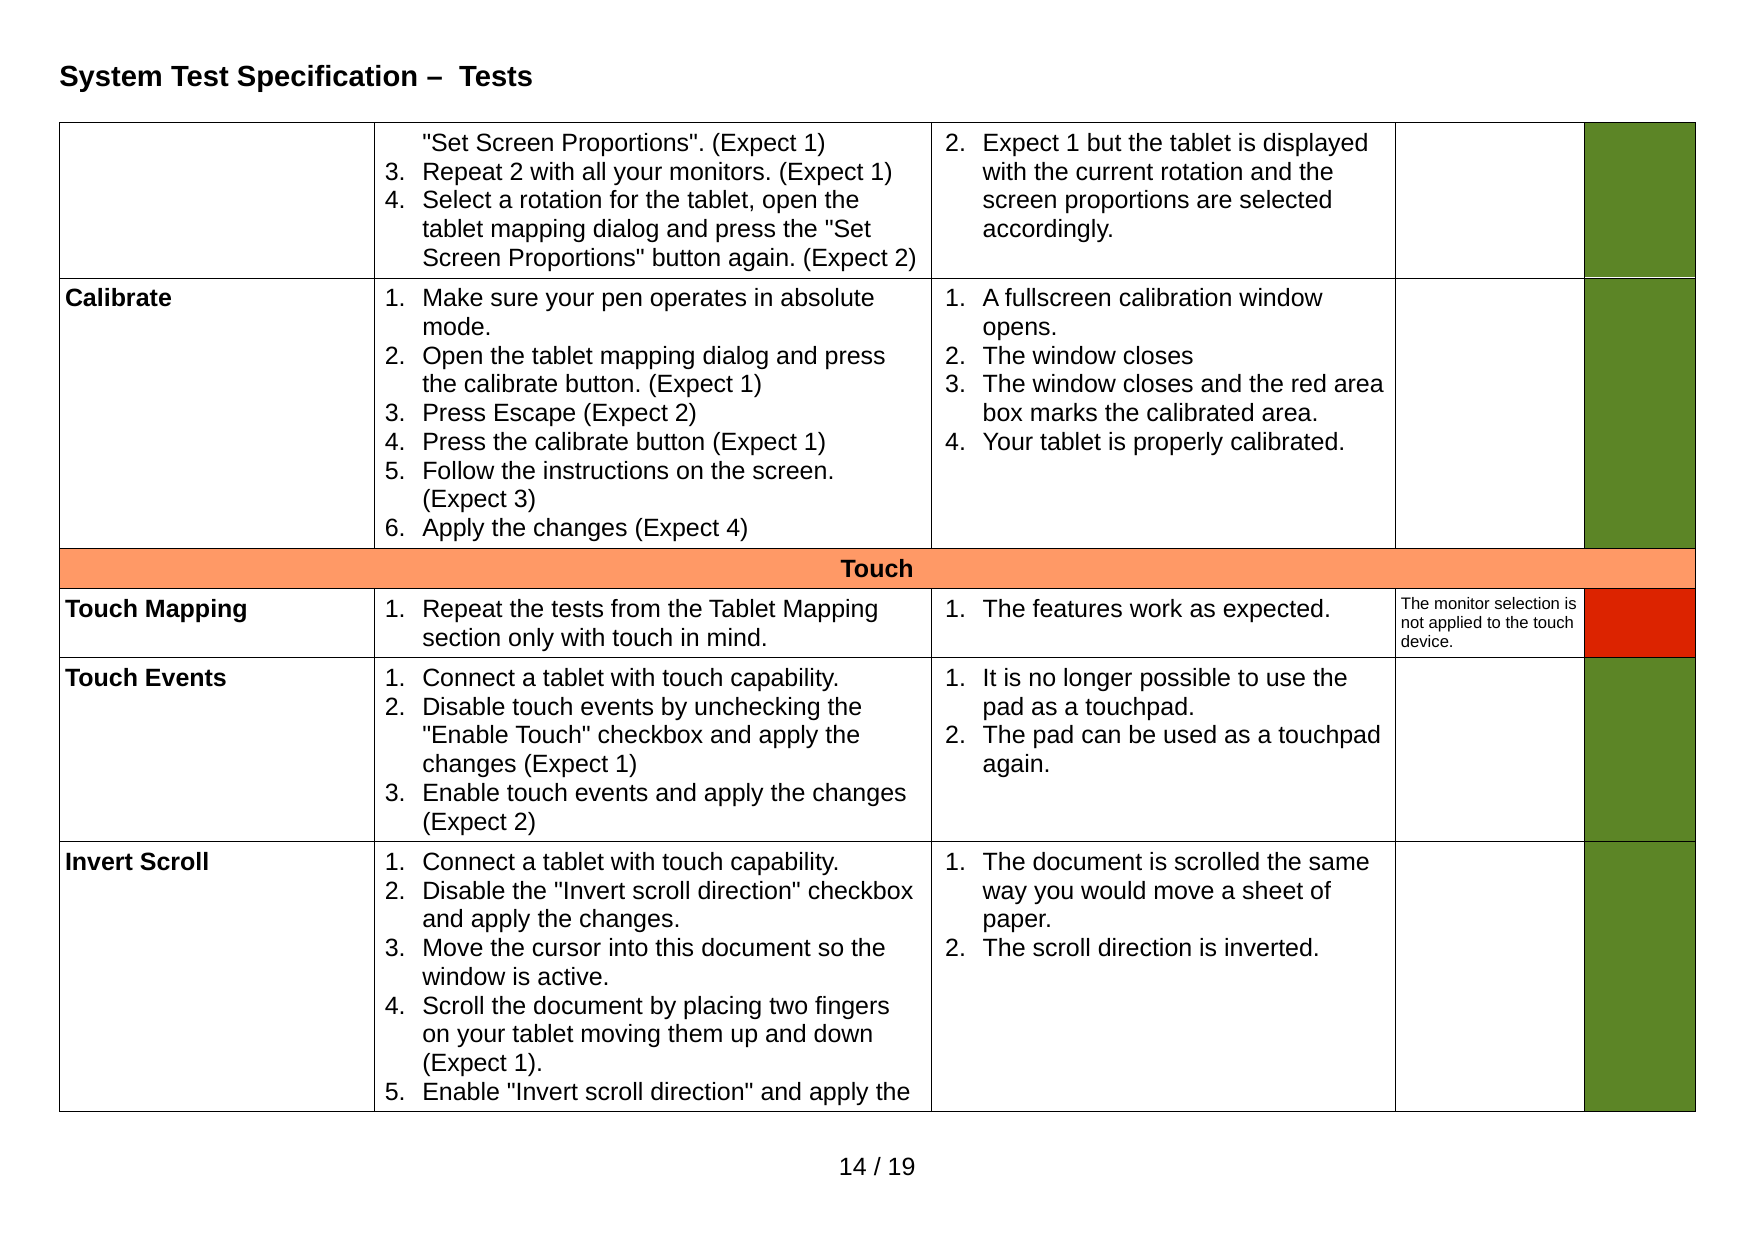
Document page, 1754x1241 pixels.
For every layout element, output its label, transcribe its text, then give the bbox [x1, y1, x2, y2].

table_cell [60, 123, 374, 277]
table_cell [1585, 842, 1695, 1111]
table_cell [1585, 658, 1695, 841]
table_cell The screen proportions of the current monitor are applied to the tablet. Expect 1 but the tablet is displayed with the current rotation and the screen proportions are selected accordingly. [932, 123, 1395, 277]
table_cell A fullscreen calibration window opens. The window closes The window closes and the red area box marks the calibrated area. Your tablet is properly calibrated. [932, 279, 1395, 548]
table_cell Touch Events [60, 658, 374, 841]
table_cell [1585, 279, 1695, 548]
table_cell Touch [60, 549, 1695, 588]
table_cell [1396, 658, 1584, 841]
table_cell The monitor selection is not applied to the touch device. [1396, 589, 1584, 657]
table_cell [1396, 842, 1584, 1111]
table_cell Calibrate [60, 279, 374, 548]
table_cell The features work as expected. [932, 589, 1395, 657]
table_cell Connect a tablet with touch capability. Disable the "Invert scroll direction" checkbox and apply the changes. Move the cursor into this document so the window is active. Scroll the document by placing two fingers on your tablet moving them up and down (Expect 1). Enable "Invert scroll direction" and apply the changes. Scroll the document again (Expect 2) [375, 842, 931, 1111]
table_cell [1396, 279, 1584, 548]
table_cell [1585, 589, 1695, 657]
table_cell The document is scrolled the same way you would move a sheet of paper. The scroll direction is inverted. [932, 842, 1395, 1111]
table_cell It is no longer possible to use the pad as a touchpad. The pad can be used as a touchpad again. [932, 658, 1395, 841]
table_cell [1585, 123, 1695, 277]
table_cell Touch Mapping [60, 589, 374, 657]
table_cell Make sure your pen operates in absolute mode. Open the tablet mapping dialog and press the calibrate button. (Expect 1) Press Escape (Expect 2) Press the calibrate button (Expect 1) Follow the instructions on the screen. (Expect 3) Apply the changes (Expect 4) [375, 279, 931, 548]
table_cell Connect a tablet with touch capability. Disable touch events by unchecking the "Enable Touch" checkbox and apply the changes (Expect 1) Enable touch events and apply the changes (Expect 2) [375, 658, 931, 841]
table_cell Invert Scroll [60, 842, 374, 1111]
table_cell "Set Screen Proportions". (Expect 1) Repeat 2 with all your monitors. (Expect 1) Select a rotation for the tablet, open the tablet mapping dialog and press the "Set Screen Proportions" button again. (Expect 2) [375, 123, 931, 277]
table_cell [1396, 123, 1584, 277]
table_cell Repeat the tests from the Tablet Mapping section only with touch in mind. [375, 589, 931, 657]
